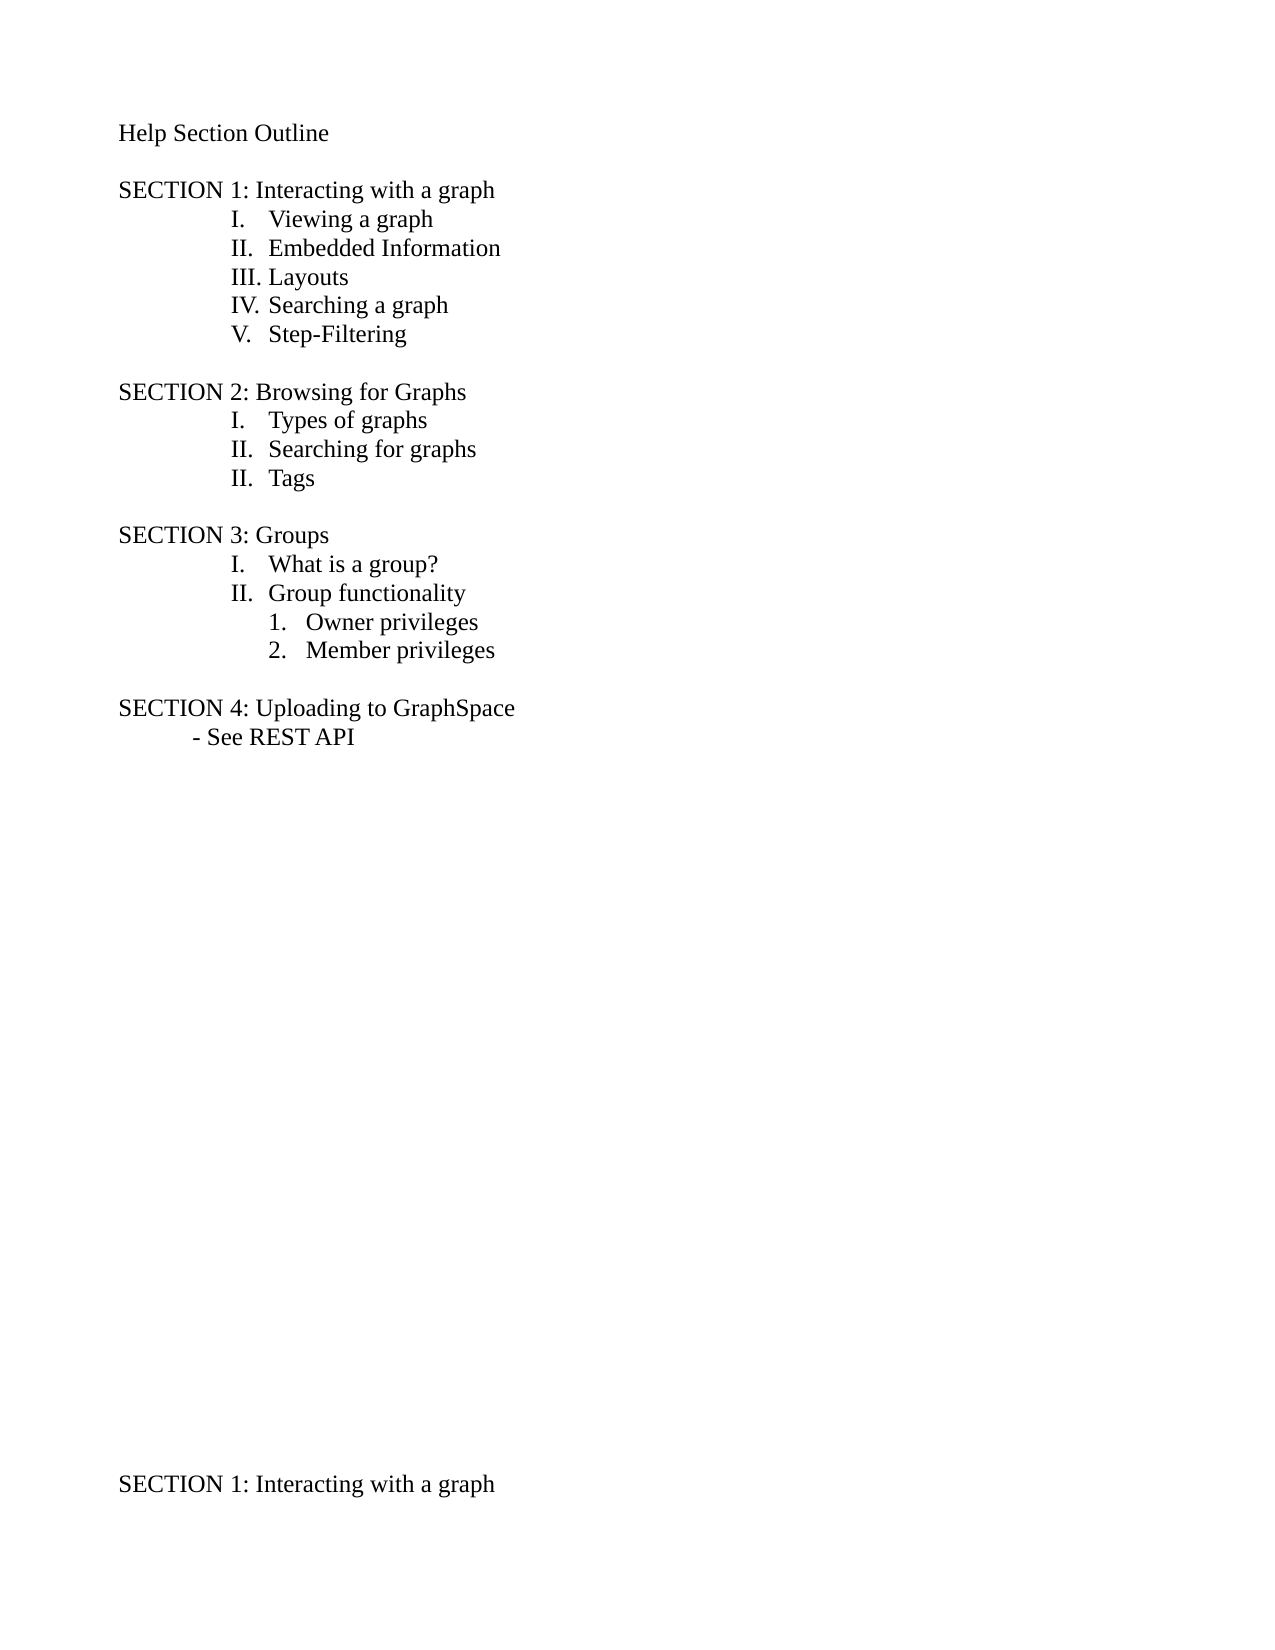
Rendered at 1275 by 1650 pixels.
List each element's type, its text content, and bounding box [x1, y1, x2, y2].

text SECTION 2: Browsing for Graphs [118, 377, 1157, 406]
list Member privileges [268, 636, 1157, 664]
text SECTION 1: Interacting with a graph [118, 1469, 1157, 1498]
list Types of graphs [231, 406, 1157, 434]
list Searching a graph [231, 291, 1157, 319]
list What is a group? [231, 549, 1157, 578]
list Group functionality [231, 578, 1157, 607]
list Tags [231, 463, 1157, 492]
list Step-Filtering [231, 319, 1157, 348]
list Viewing a graph [231, 204, 1157, 233]
text - See REST API [118, 722, 1157, 751]
text Help Section Outline [118, 118, 1157, 147]
list Layouts [231, 262, 1157, 291]
text SECTION 4: Uploading to GraphSpace [118, 693, 1157, 722]
list Owner privileges [268, 607, 1157, 636]
list Searching for graphs [231, 434, 1157, 463]
text SECTION 3: Groups [118, 521, 1157, 549]
list Embedded Information [231, 233, 1157, 262]
text SECTION 1: Interacting with a graph [118, 176, 1157, 204]
